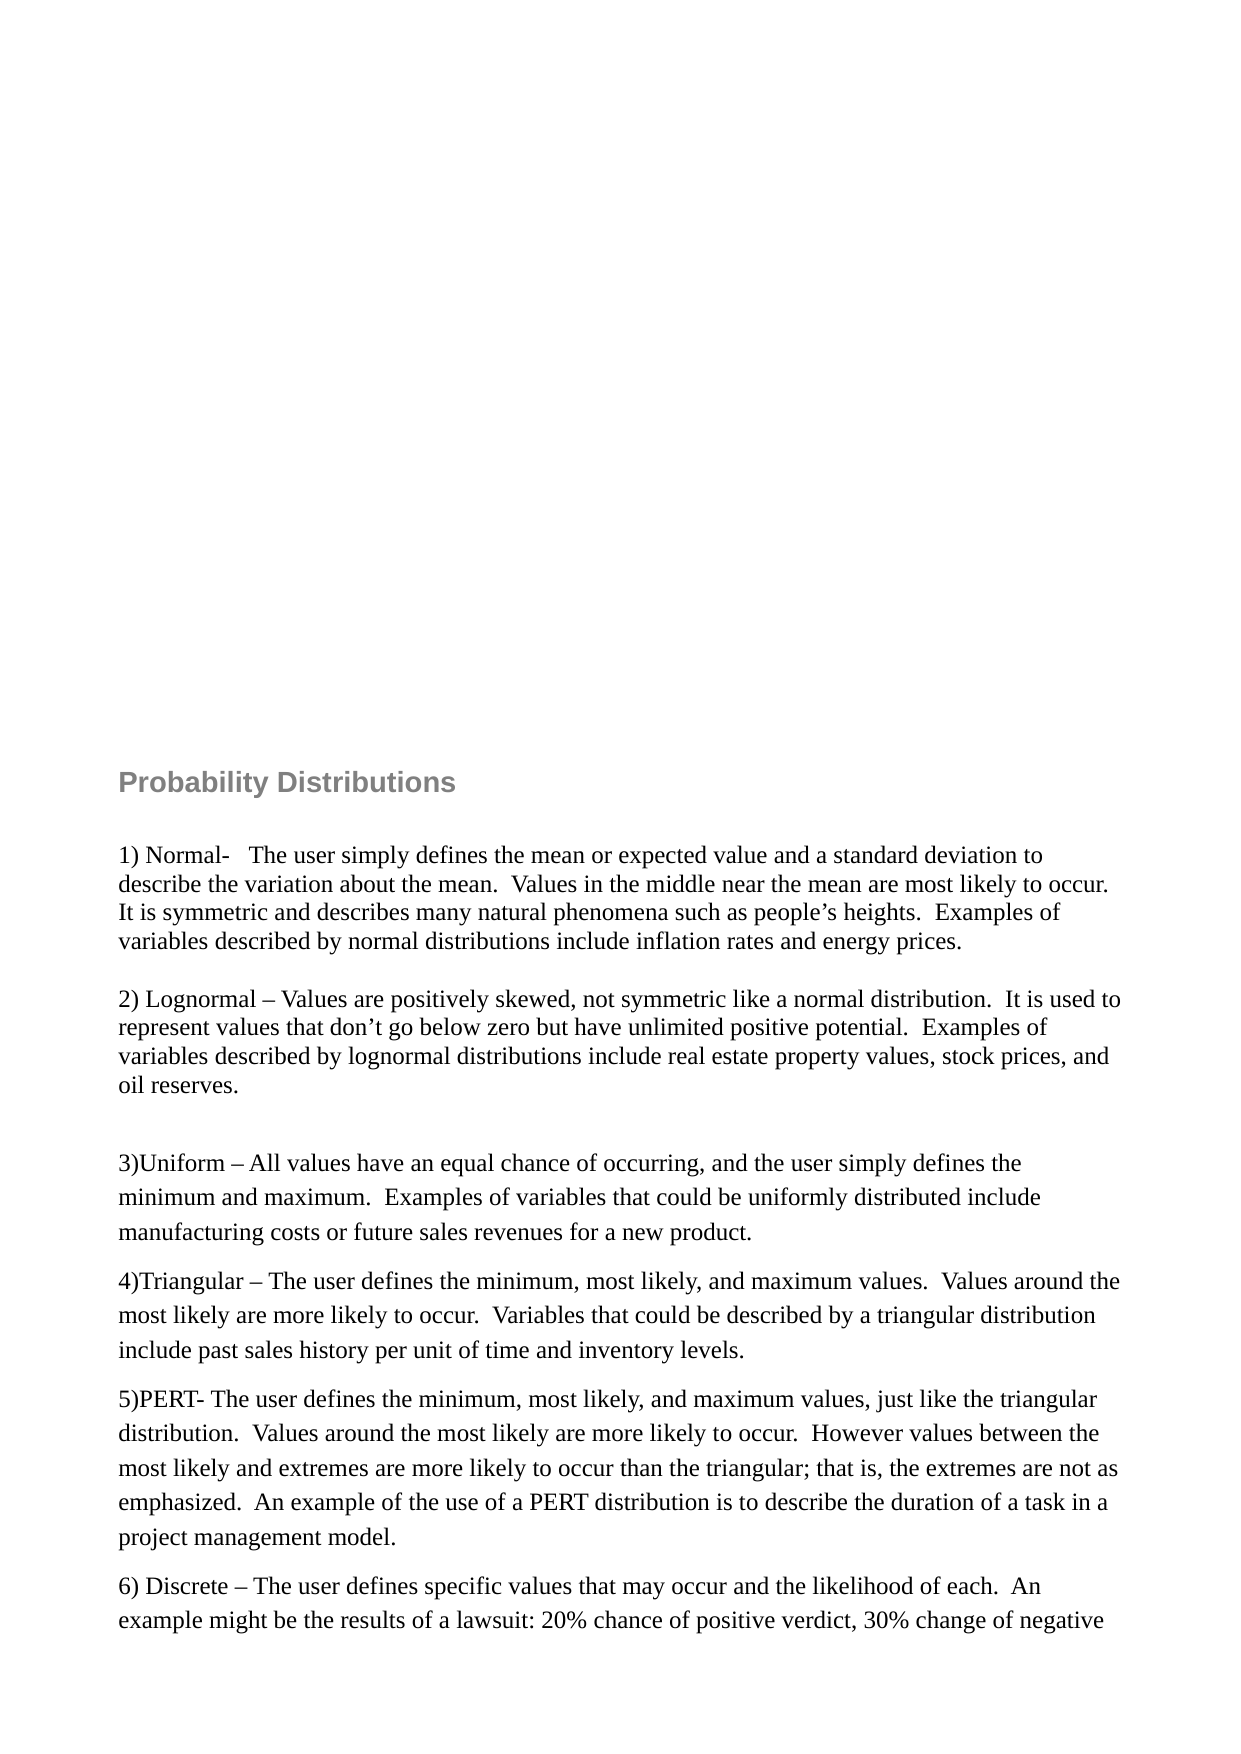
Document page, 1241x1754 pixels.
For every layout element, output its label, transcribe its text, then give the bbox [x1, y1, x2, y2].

text 5)PERT- The user defines the minimum, most likely, and maximum values, just like the triangular distribution. Values around the most likely are more likely to occur. However values between the most likely and extremes are more likely to occur than the triangular; that is, the extremes are not as emphasized. An example of the use of a PERT distribution is to describe the duration of a task in a project management model. [118, 1384, 1122, 1551]
text 6) Discrete – The user defines specific values that may occur and the likelihood of each. An example might be the results of a lawsuit: 20% chance of positive verdict, 30% change of negative [118, 1571, 1122, 1634]
subtitle Probability Distributions [118, 765, 1122, 799]
text 1) Normal- The user simply defines the mean or expected value and a standard deviation to describe the variation about the mean. Values in the middle near the mean are most likely to occur. It is symmetric and describes many natural phenomena such as people’s heights. Examples of variables described by normal distributions include inflation rates and energy prices. [118, 840, 1122, 955]
text 2) Lognormal – Values are positively skewed, not symmetric like a normal distribution. It is used to represent values that don’t go below zero but have unlimited positive potential. Examples of variables described by lognormal distributions include real estate property values, stock prices, and oil reserves. [118, 984, 1122, 1099]
text 3)Uniform – All values have an equal chance of occurring, and the user simply defines the minimum and maximum. Examples of variables that could be uniformly distributed include manufacturing costs or future sales revenues for a new product. [118, 1148, 1122, 1246]
text 4)Triangular – The user defines the minimum, most likely, and maximum values. Values around the most likely are more likely to occur. Variables that could be described by a triangular distribution include past sales history per unit of time and inventory levels. [118, 1266, 1122, 1363]
